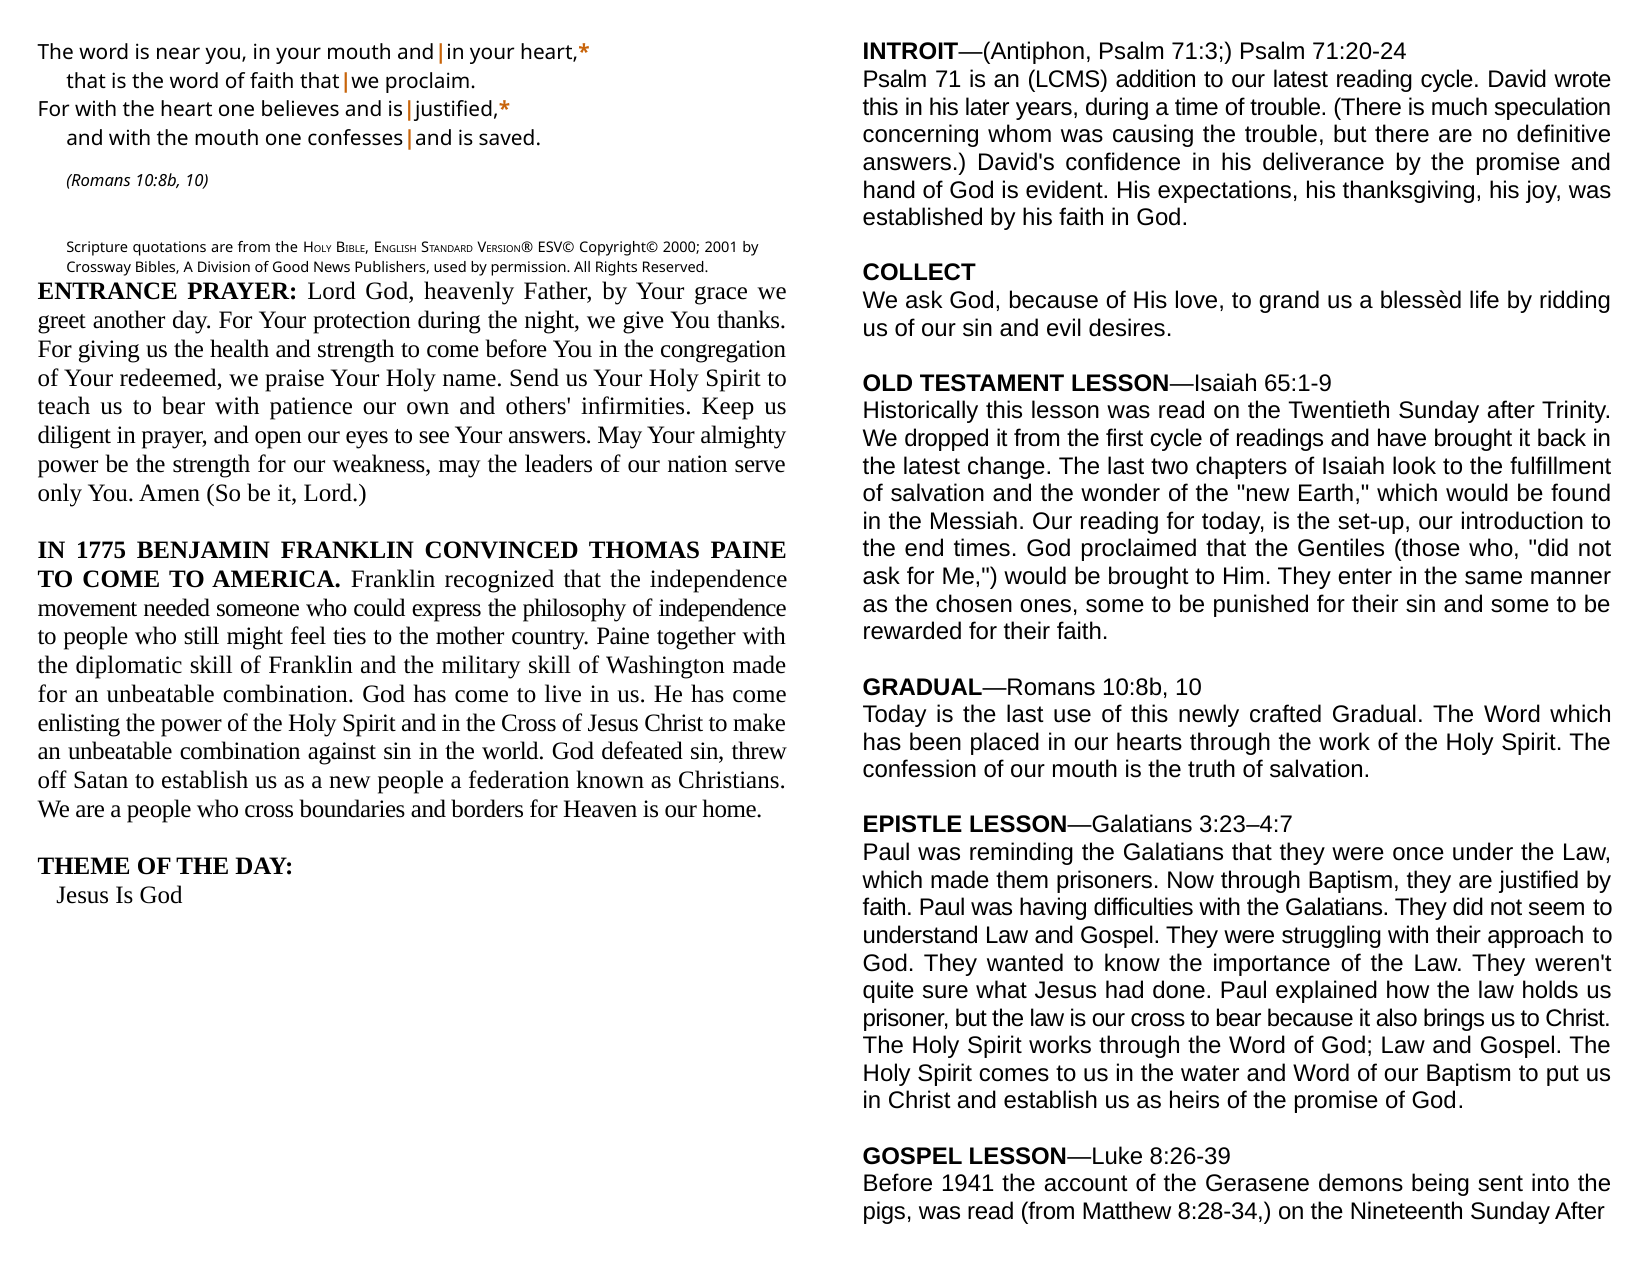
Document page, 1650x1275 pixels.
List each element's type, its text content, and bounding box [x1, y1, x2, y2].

text Today is the last use of this newly crafted Gradual. The Word which has been placed in our hearts through the work of the Holy Spirit. The confession of our mouth is the truth of salvation. [862, 700, 1612, 783]
text Jesus Is God [37, 880, 787, 909]
text Historically this lesson was read on the Twentieth Sunday after Trinity. We dropped it from the first cycle of readings and have brought it back in the latest change. The last two chapters of Isaiah look to the fulfillment of salvation and the wonder of the "new Earth," which would be found in the Messiah. Our reading for today, is the set-up, our introduction to the end times. God proclaimed that the Gentiles (those who, "did not ask for Me,") would be brought to Him. They enter in the same manner as the chosen ones, some to be punished for their sin and some to be rewarded for their faith. [862, 396, 1612, 645]
text OLD TESTAMENT LESSON—Isaiah 65:1-9 [862, 369, 1612, 396]
text EPISTLE LESSON—Galatians 3:23‒4:7 [862, 810, 1612, 838]
text IN 1775 BENJAMIN FRANKLIN CONVINCED THOMAS PAINE TO COME TO AMERICA. Franklin recognized that the independence movement needed someone who could express the philosophy of independence to people who still might feel ties to the mother country. Paine together with the diplomatic skill of Franklin and the military skill of Washington made for an unbeatable combination. God has come to live in us. He has come enlisting the power of the Holy Spirit and in the Cross of Jesus Christ to make an unbeatable combination against sin in the world. God defeated sin, threw off Satan to establish us as a new people a federation known as Christians. We are a people who cross boundaries and borders for Heaven is our home. [37, 535, 787, 823]
text We ask God, because of His love, to grand us a blessèd life by ridding us of our sin and evil desires. [862, 286, 1612, 341]
text Scripture quotations are from the Holy Bible, English Standard Version® ESV© Copyright© 2000; 2001 by Crossway Bibles, A Division of Good News Publishers, used by permission. All Rights Reserved. [66, 237, 759, 276]
text THEME OF THE DAY: [37, 851, 787, 880]
text Before 1941 the account of the Gerasene demons being sent into the pigs, was read (from Matthew 8:28-34,) on the Nineteenth Sunday After [862, 1169, 1612, 1224]
text For with the heart one believes and is|justified,* [37, 94, 787, 123]
text GRADUAL—Romans 10:8b, 10 [862, 672, 1612, 700]
text GOSPEL LESSON—Luke 8:26-39 [862, 1142, 1612, 1169]
text that is the word of faith that|we proclaim. [66, 66, 787, 94]
text Psalm 71 is an (LCMS) addition to our latest reading cycle. David wrote this in his later years, during a time of trouble. (There is much speculation concerning whom was causing the trouble, but there are no definitive answers.) David's confidence in his deliverance by the promise and hand of God is evident. His expectations, his thanksgiving, his joy, was established by his faith in God. [862, 65, 1612, 231]
text Paul was reminding the Galatians that they were once under the Law, which made them prisoners. Now through Baptism, they are justified by faith. Paul was having difficulties with the Galatians. They did not seem to understand Law and Gospel. They were struggling with their approach to God. They wanted to know the importance of the Law. They weren't quite sure what Jesus had done. Paul explained how the law holds us prisoner, but the law is our cross to bear because it also brings us to Christ. The Holy Spirit works through the Word of God; Law and Gospel. The Holy Spirit comes to us in the water and Word of our Baptism to put us in Christ and establish us as heirs of the promise of God. [862, 838, 1612, 1114]
text COLLECT [862, 258, 1612, 286]
text (Romans 10:8b, 10) [66, 168, 787, 191]
text INTROIT—(Antiphon, Psalm 71:3;) Psalm 71:20-24 [862, 37, 1612, 65]
text ENTRANCE PRAYER: Lord God, heavenly Father, by Your grace we greet another day. For Your protection during the night, we give You thanks. For giving us the health and strength to come before You in the congregation of Your redeemed, we praise Your Holy name. Send us Your Holy Spirit to teach us to bear with patience our own and others' infirmities. Keep us diligent in prayer, and open our eyes to see Your answers. May Your almighty power be the strength for our weakness, may the leaders of our nation serve only You. Amen (So be it, Lord.) [37, 276, 787, 506]
text and with the mouth one confesses|and is saved. [66, 123, 787, 151]
text The word is near you, in your mouth and|in your heart,* [37, 37, 787, 66]
